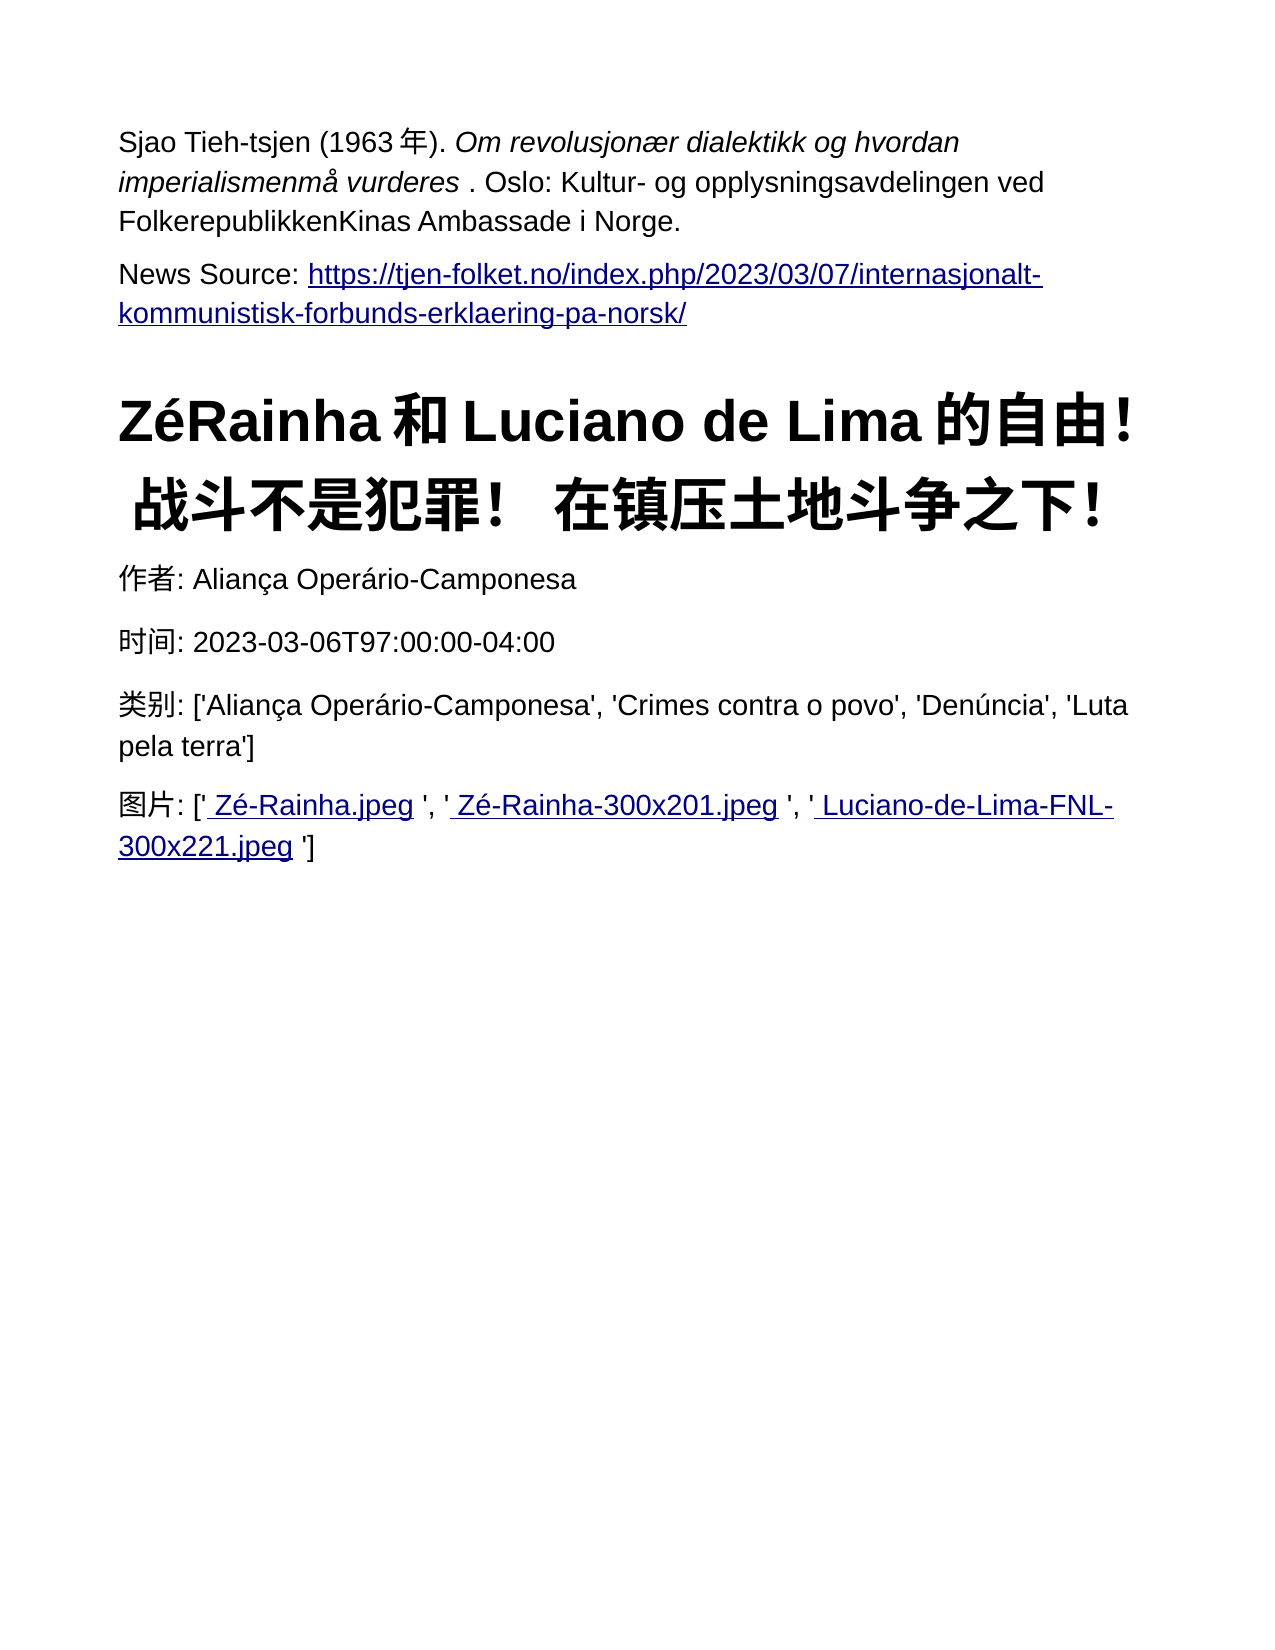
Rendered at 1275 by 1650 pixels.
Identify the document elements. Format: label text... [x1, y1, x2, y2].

text 图片: [' Zé-Rainha.jpeg ', ' Zé-Rainha-300x201.jpeg ', ' Luciano-de-Lima-FNL-300x221.jpeg '] [118, 782, 1157, 863]
text 时间: 2023-03-06T97:00:00-04:00 [118, 618, 1157, 661]
text News Source: https://tjen-folket.no/index.php/2023/03/07/internasjonalt-kommunistisk-forbunds-erklaering-pa-norsk/ [118, 257, 1157, 329]
text 类别: ['Aliança Operário-Camponesa', 'Crimes contra o povo', 'Denúncia', 'Luta pela terra'] [118, 681, 1157, 762]
subtitle ZéRainha和Luciano de Lima的自由！ 战斗不是犯罪！ 在镇压土地斗争之下！ [118, 374, 1157, 543]
text 作者: Aliança Operário-Camponesa [118, 555, 1157, 597]
text Sjao Tieh-tsjen (1963年). Om revolusjonær dialektikk og hvordan imperialismenmå vurderes . Oslo: Kultur- og opplysningsavdelingen ved FolkerepublikkenKinas Ambassade i Norge. [118, 118, 1157, 237]
